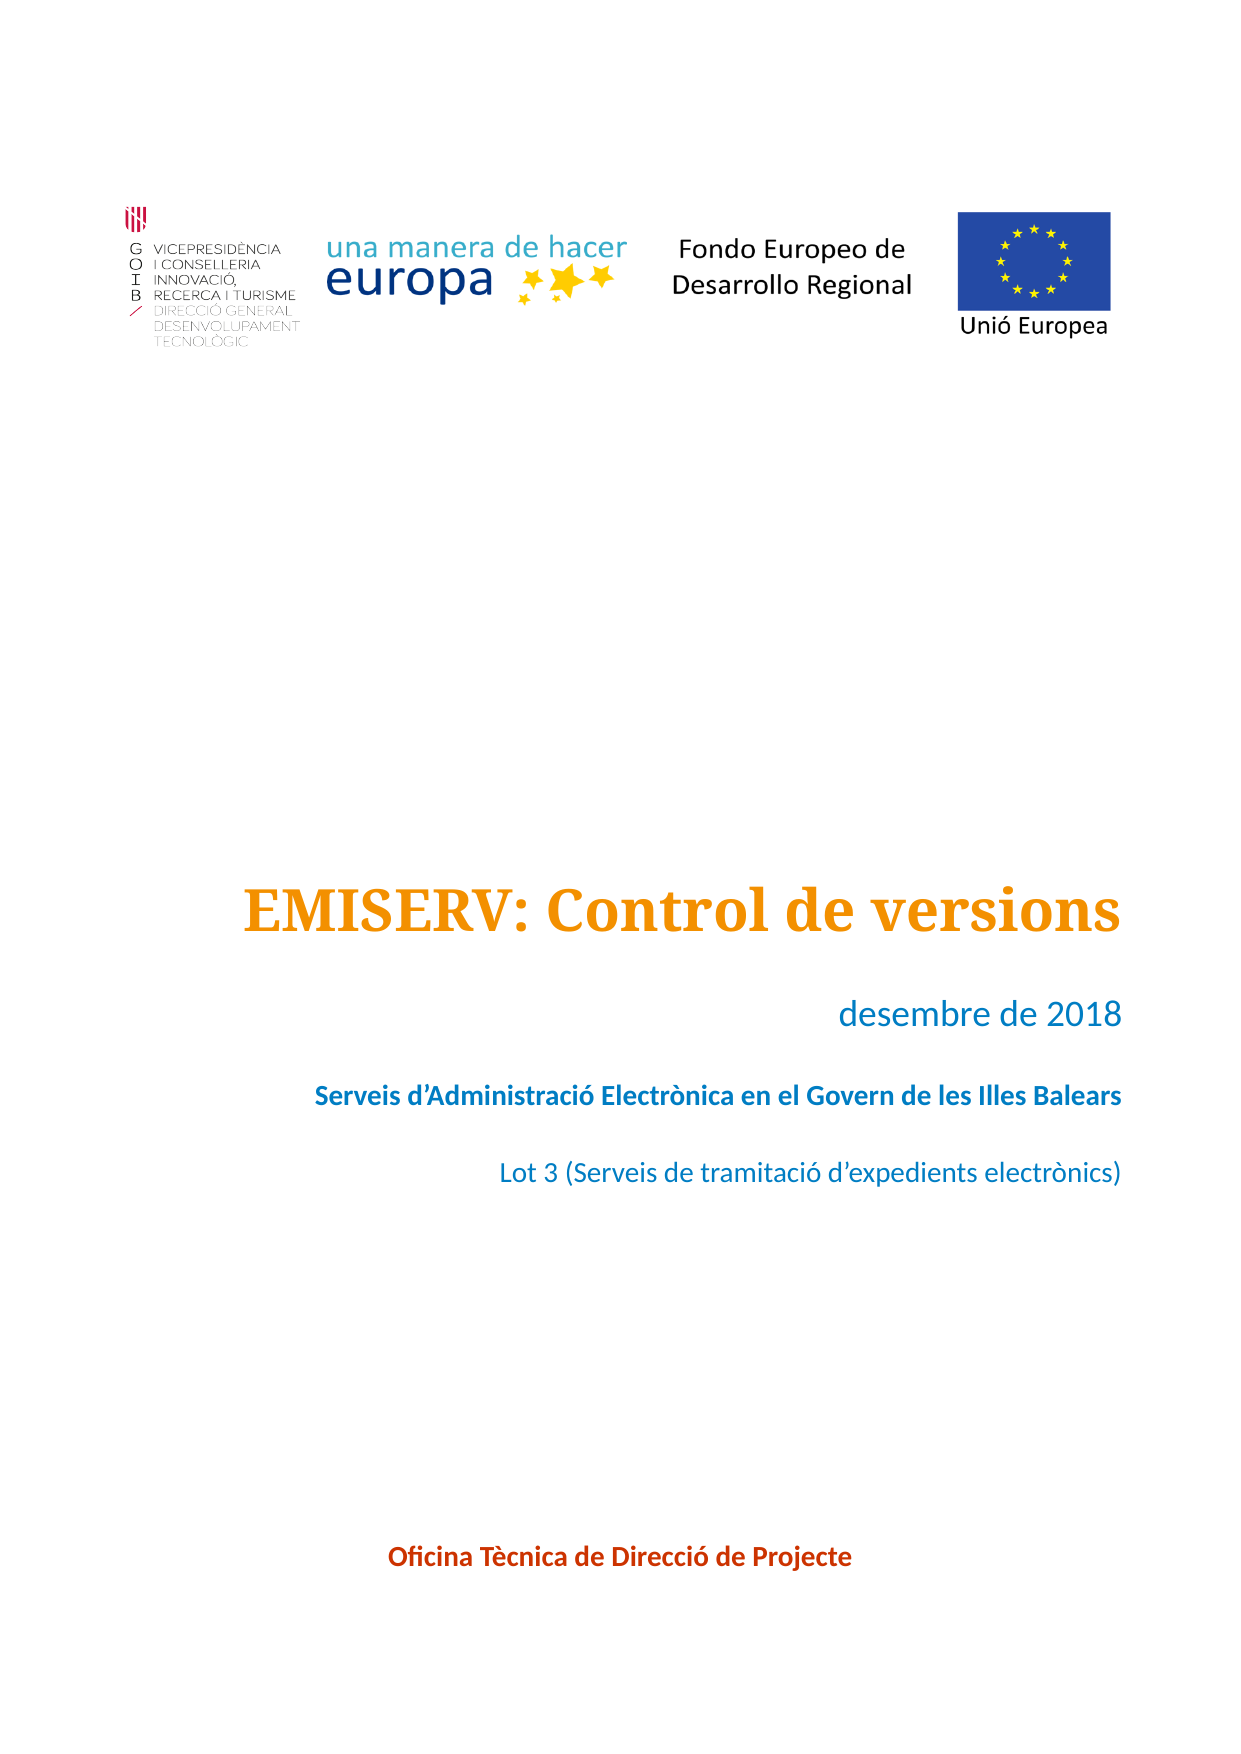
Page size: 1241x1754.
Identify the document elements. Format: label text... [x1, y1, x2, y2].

text Oficina Tècnica de Direcció de Projecte [118, 1538, 1122, 1574]
picture [321, 202, 1122, 352]
text EMISERV: Control de versions [118, 869, 1122, 949]
picture [118, 202, 308, 351]
text desembre de 2018 [118, 990, 1122, 1036]
text Lot 3 (Serveis de tramitació d’expedients electrònics) [118, 1154, 1122, 1189]
text Serveis d’Administració Electrònica en el Govern de les Illes Balears [118, 1077, 1122, 1113]
